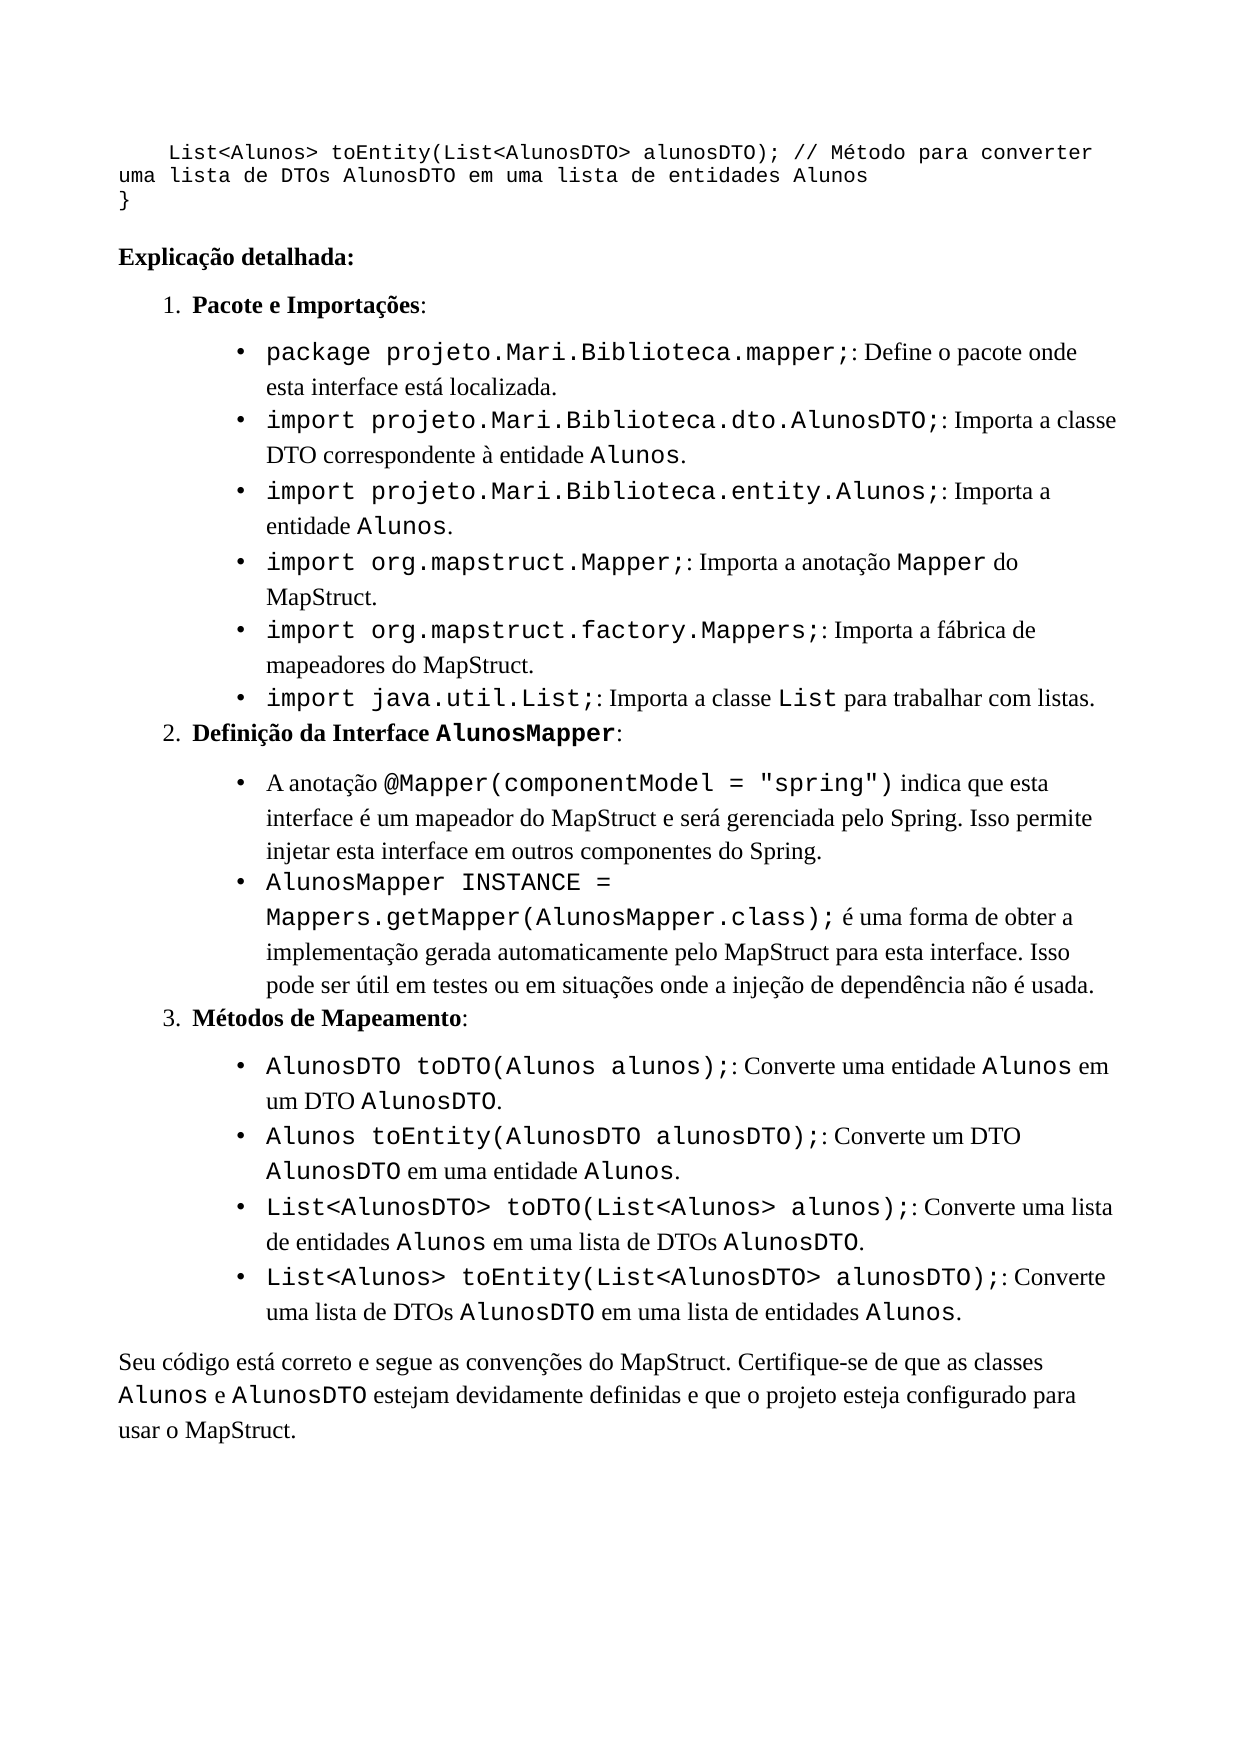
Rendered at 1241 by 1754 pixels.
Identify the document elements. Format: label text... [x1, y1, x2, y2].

list Alunos toEntity(AlunosDTO alunosDTO);: Converte um DTO AlunosDTO em uma entidade Alunos. [236, 1121, 1122, 1187]
text List<Alunos> toEntity(List<AlunosDTO> alunosDTO); // Método para converter uma lista de DTOs AlunosDTO em uma lista de entidades Alunos [118, 142, 1122, 189]
list Métodos de Mapeamento: [162, 1003, 1122, 1032]
list A anotação @Mapper(componentModel = "spring") indica que esta interface é um mapeador do MapStruct e será gerenciada pelo Spring. Isso permite injetar esta interface em outros componentes do Spring. [236, 768, 1122, 865]
list AlunosMapper INSTANCE = Mappers.getMapper(AlunosMapper.class); é uma forma de obter a implementação gerada automaticamente pelo MapStruct para esta interface. Isso pode ser útil em testes ou em situações onde a injeção de dependência não é usada. [236, 869, 1122, 999]
list import org.mapstruct.factory.Mappers;: Importa a fábrica de mapeadores do MapStruct. [236, 615, 1122, 678]
text Explicação detalhada: [118, 242, 1122, 271]
list import java.util.List;: Importa a classe List para trabalhar com listas. [236, 683, 1122, 714]
list import org.mapstruct.Mapper;: Importa a anotação Mapper do MapStruct. [236, 547, 1122, 610]
list AlunosDTO toDTO(Alunos alunos);: Converte uma entidade Alunos em um DTO AlunosDTO. [236, 1051, 1122, 1117]
list Pacote e Importações: [162, 290, 1122, 318]
list List<AlunosDTO> toDTO(List<Alunos> alunos);: Converte uma lista de entidades Alunos em uma lista de DTOs AlunosDTO. [236, 1192, 1122, 1258]
list import projeto.Mari.Biblioteca.dto.AlunosDTO;: Importa a classe DTO correspondente à entidade Alunos. [236, 406, 1122, 471]
list List<Alunos> toEntity(List<AlunosDTO> alunosDTO);: Converte uma lista de DTOs AlunosDTO em uma lista de entidades Alunos. [236, 1262, 1122, 1328]
list Definição da Interface AlunosMapper: [162, 718, 1122, 749]
text Seu código está correto e segue as convenções do MapStruct. Certifique-se de que as classes Alunos e AlunosDTO estejam devidamente definidas e que o projeto esteja configurado para usar o MapStruct. [118, 1347, 1122, 1444]
list package projeto.Mari.Biblioteca.mapper;: Define o pacote onde esta interface está localizada. [236, 337, 1122, 401]
list import projeto.Mari.Biblioteca.entity.Alunos;: Importa a entidade Alunos. [236, 476, 1122, 542]
text } [118, 189, 1122, 213]
